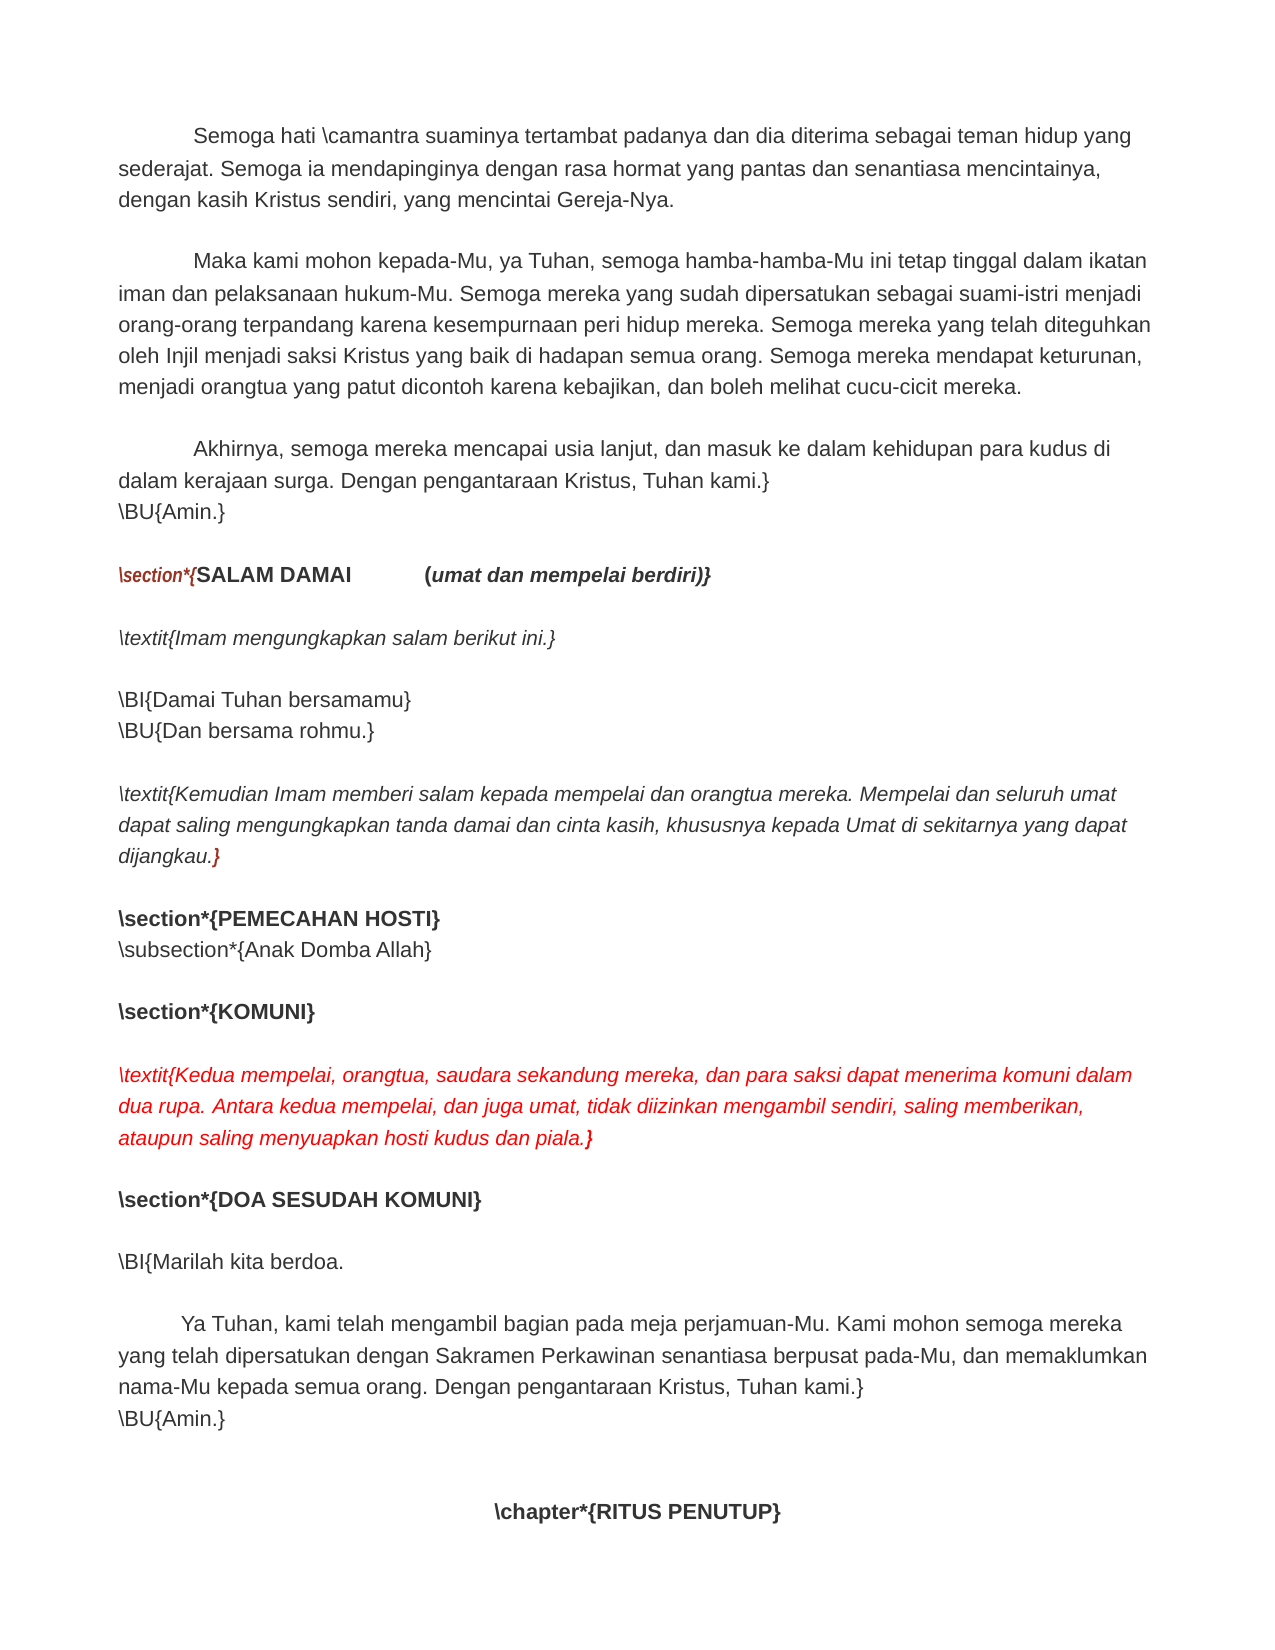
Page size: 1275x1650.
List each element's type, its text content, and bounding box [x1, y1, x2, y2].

text \subsection*{Anak Domba Allah} [118, 931, 1157, 962]
text Akhirnya, semoga mereka mencapai usia lanjut, dan masuk ke dalam kehidupan para kudus di dalam kerajaan surga. Dengan pengantaraan Kristus, Tuhan kami.} [118, 431, 1157, 493]
text \section*{DOA SESUDAH KOMUNI} [118, 1181, 1157, 1212]
text Semoga hati \camantra suaminya tertambat padanya dan dia diterima sebagai teman hidup yang sederajat. Semoga ia mendapinginya dengan rasa hormat yang pantas dan senantiasa mencintainya, dengan kasih Kristus sendiri, yang mencintai Gereja-Nya. [118, 118, 1157, 212]
text \textit{Kedua mempelai, orangtua, saudara sekandung mereka, dan para saksi dapat menerima komuni dalam dua rupa. Antara kedua mempelai, dan juga umat, tidak diizinkan mengambil sendiri, saling memberikan, ataupun saling menyuapkan hosti kudus dan piala.} [118, 1056, 1157, 1149]
text \chapter*{RITUS PENUTUP} [118, 1493, 1157, 1524]
text \BU{Amin.} [118, 493, 1157, 524]
text \section*{PEMECAHAN HOSTI} [118, 899, 1157, 931]
text \BI{Marilah kita berdoa. [118, 1243, 1157, 1274]
text \BU{Dan bersama rohmu.} [118, 712, 1157, 743]
text \BU{Amin.} [118, 1399, 1157, 1431]
text Maka kami mohon kepada-Mu, ya Tuhan, semoga hamba-hamba-Mu ini tetap tinggal dalam ikatan iman dan pelaksanaan hukum-Mu. Semoga mereka yang sudah dipersatukan sebagai suami-istri menjadi orang-orang terpandang karena kesempurnaan peri hidup mereka. Semoga mereka yang telah diteguhkan oleh Injil menjadi saksi Kristus yang baik di hadapan semua orang. Semoga mereka mendapat keturunan, menjadi orangtua yang patut dicontoh karena kebajikan, dan boleh melihat cucu-cicit mereka. [118, 243, 1157, 399]
text \section*{KOMUNI} [118, 993, 1157, 1024]
text \textit{Kemudian Imam memberi salam kepada mempelai dan orangtua mereka. Mempelai dan seluruh umat dapat saling mengungkapkan tanda damai dan cinta kasih, khususnya kepada Umat di sekitarnya yang dapat dijangkau.} [118, 774, 1157, 868]
text \section*{SALAM DAMAI (umat dan mempelai berdiri)} [118, 556, 1157, 587]
text \BI{Damai Tuhan bersamamu} [118, 681, 1157, 712]
text \textit{Imam mengungkapkan salam berikut ini.} [118, 618, 1157, 649]
text Ya Tuhan, kami telah mengambil bagian pada meja perjamuan-Mu. Kami mohon semoga mereka yang telah dipersatukan dengan Sakramen Perkawinan senantiasa berpusat pada-Mu, dan memaklumkan nama-Mu kepada semua orang. Dengan pengantaraan Kristus, Tuhan kami.} [118, 1306, 1157, 1399]
